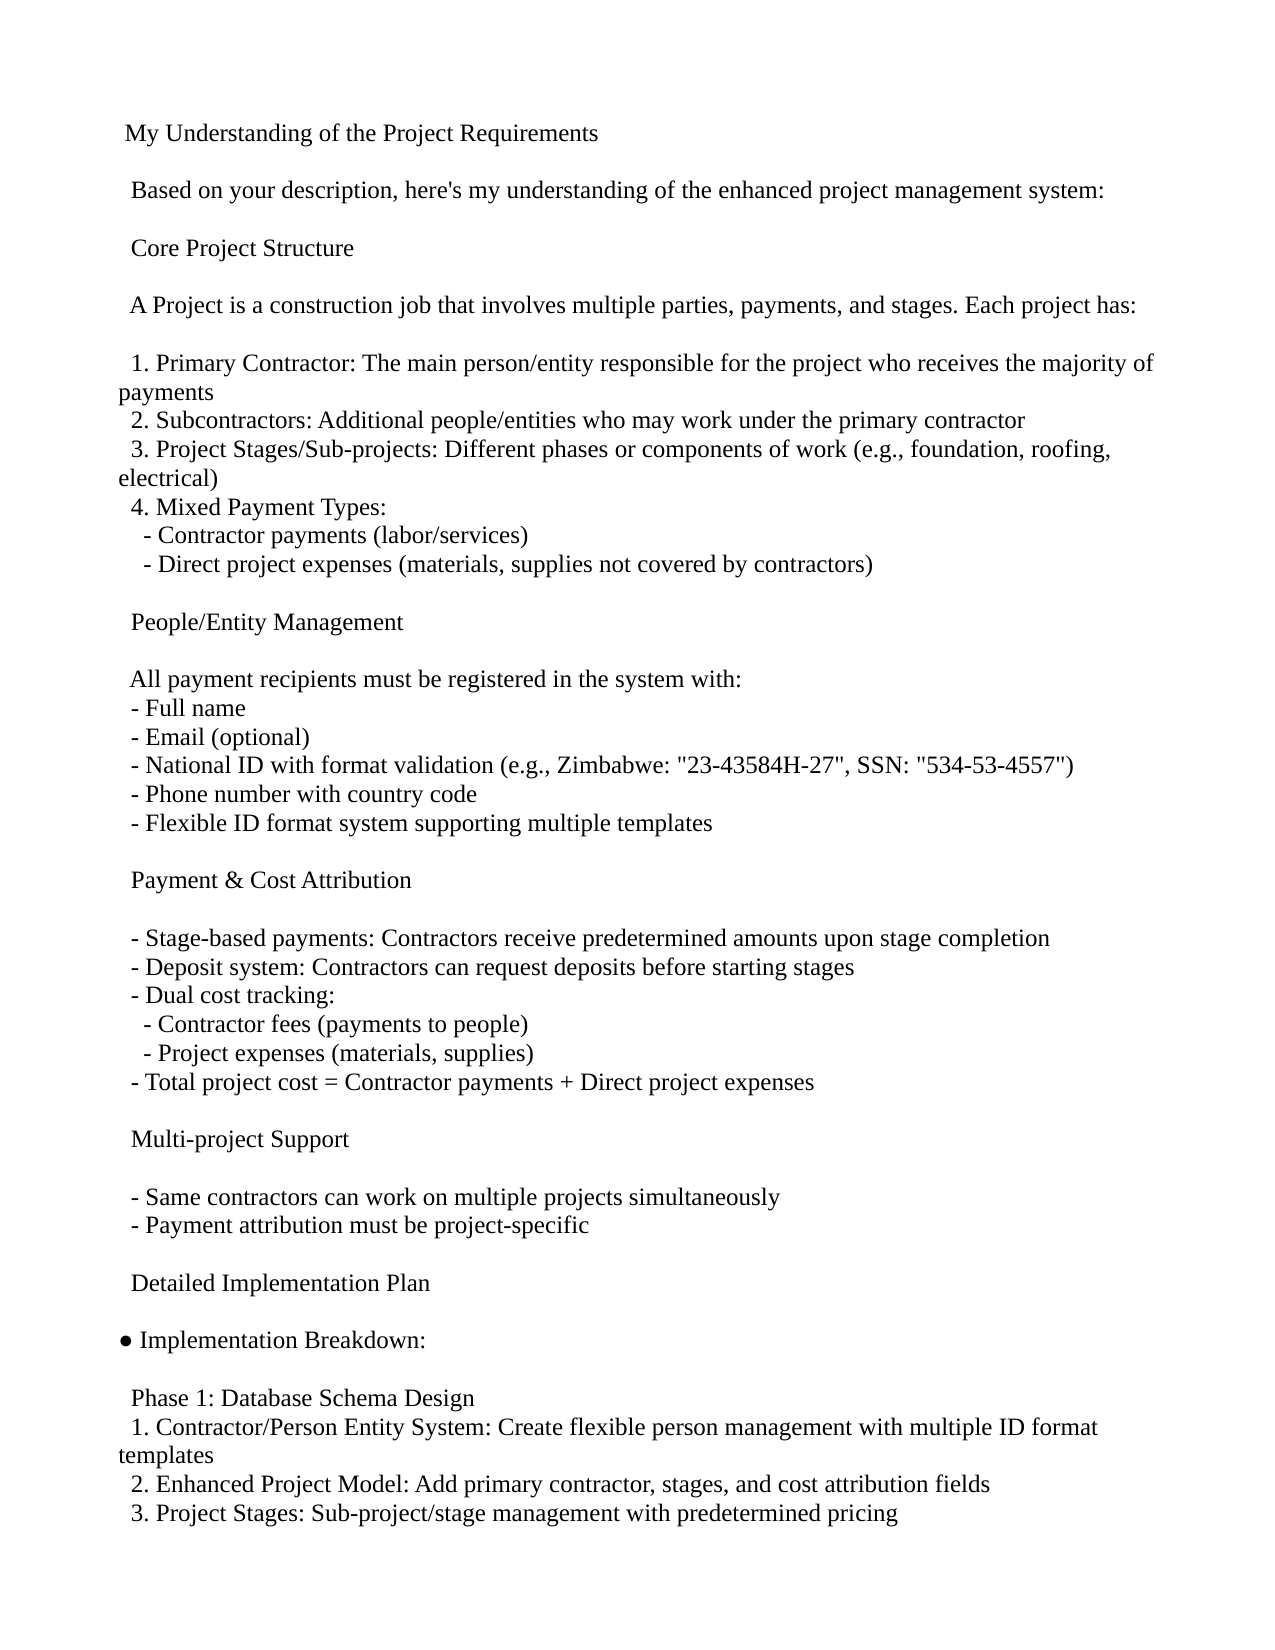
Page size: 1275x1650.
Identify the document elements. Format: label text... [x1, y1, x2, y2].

text 3. Project Stages: Sub-project/stage management with predetermined pricing [118, 1498, 1157, 1527]
text - National ID with format validation (e.g., Zimbabwe: "23-43584H-27", SSN: "534-53-4557") [118, 751, 1157, 779]
text - Dual cost tracking: [118, 981, 1157, 1009]
text A Project is a construction job that involves multiple parties, payments, and stages. Each project has: [118, 291, 1157, 319]
text - Email (optional) [118, 722, 1157, 751]
text - Contractor payments (labor/services) [118, 521, 1157, 549]
text Phase 1: Database Schema Design [118, 1383, 1157, 1412]
text All payment recipients must be registered in the system with: [118, 664, 1157, 693]
text 1. Contractor/Person Entity System: Create flexible person management with multiple ID format templates [118, 1412, 1157, 1469]
text Payment & Cost Attribution [118, 866, 1157, 894]
text - Full name [118, 693, 1157, 722]
text People/Entity Management [118, 607, 1157, 636]
text - Project expenses (materials, supplies) [118, 1038, 1157, 1067]
text - Contractor fees (payments to people) [118, 1009, 1157, 1038]
text - Same contractors can work on multiple projects simultaneously [118, 1182, 1157, 1211]
text My Understanding of the Project Requirements [118, 118, 1157, 147]
text ● Implementation Breakdown: [118, 1326, 1157, 1354]
text 2. Subcontractors: Additional people/entities who may work under the primary contractor [118, 406, 1157, 434]
text 2. Enhanced Project Model: Add primary contractor, stages, and cost attribution fields [118, 1469, 1157, 1498]
text 1. Primary Contractor: The main person/entity responsible for the project who receives the majority of payments [118, 348, 1157, 406]
text Detailed Implementation Plan [118, 1268, 1157, 1297]
text - Payment attribution must be project-specific [118, 1211, 1157, 1239]
text Core Project Structure [118, 233, 1157, 262]
text - Deposit system: Contractors can request deposits before starting stages [118, 952, 1157, 981]
text 4. Mixed Payment Types: [118, 492, 1157, 521]
text - Stage-based payments: Contractors receive predetermined amounts upon stage completion [118, 923, 1157, 952]
text - Phone number with country code [118, 779, 1157, 808]
text 3. Project Stages/Sub-projects: Different phases or components of work (e.g., foundation, roofing, electrical) [118, 434, 1157, 492]
text - Total project cost = Contractor payments + Direct project expenses [118, 1067, 1157, 1096]
text Based on your description, here's my understanding of the enhanced project management system: [118, 176, 1157, 204]
text Multi-project Support [118, 1124, 1157, 1153]
text - Direct project expenses (materials, supplies not covered by contractors) [118, 549, 1157, 578]
text - Flexible ID format system supporting multiple templates [118, 808, 1157, 837]
